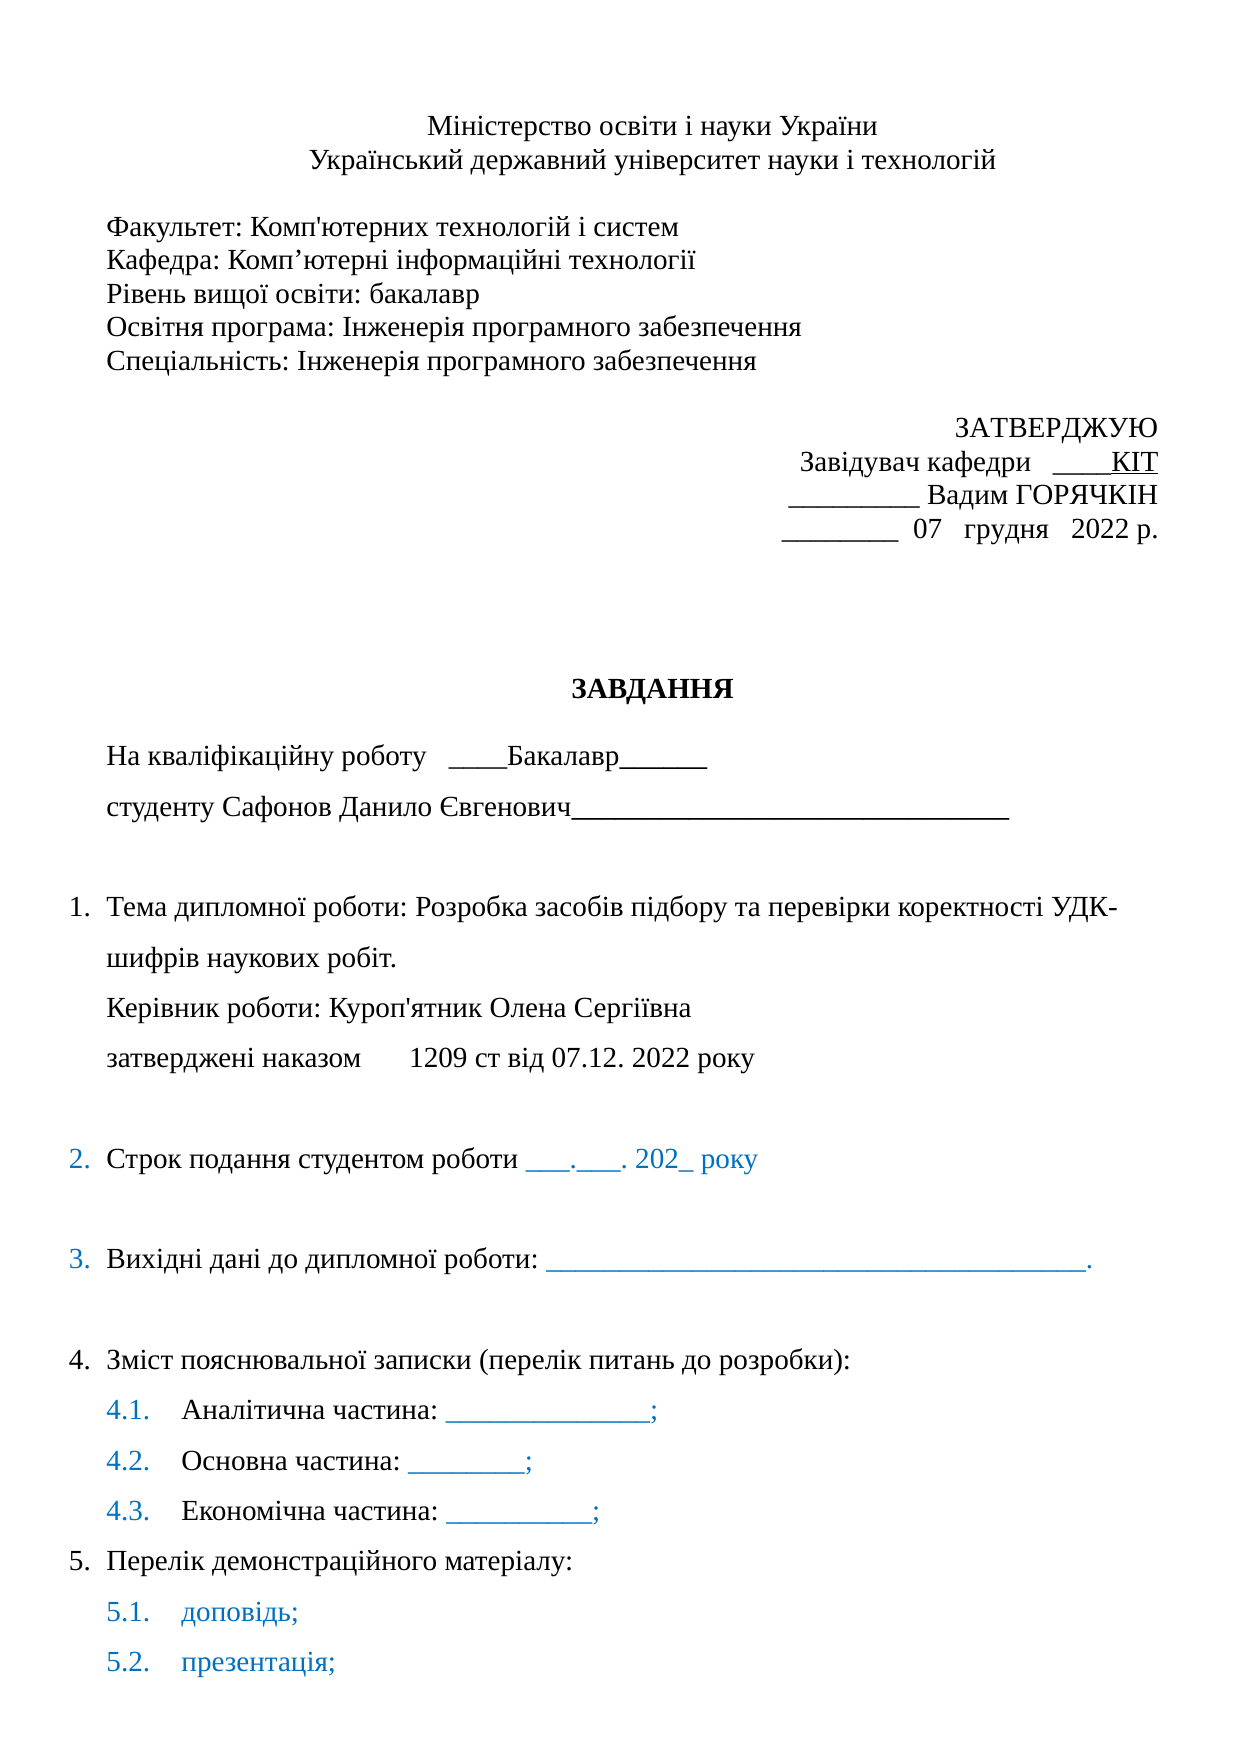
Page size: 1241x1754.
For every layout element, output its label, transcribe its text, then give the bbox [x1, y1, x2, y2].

list Тема дипломної роботи: Розробка засобів підбору та перевірки коректності УДК-шифрів наукових робіт. [69, 889, 1198, 973]
list Економічна частина: __________; [106, 1493, 1198, 1527]
text Спеціальність: Інженерія програмного забезпечення [106, 343, 1198, 377]
list доповідь; [106, 1594, 1198, 1627]
list Перелік демонстраційного матеріалу: [69, 1543, 1198, 1577]
list Зміст пояснювальної записки (перелік питань до розробки): [69, 1342, 1198, 1376]
text Міністерство освіти і науки України [106, 108, 1198, 142]
table_header ЗАТВЕРДЖУЮ Завідувач кафедри ____КІТ _________ Вадим ГОРЯЧКІН ________ 07 грудня 2022 р. [652, 410, 1169, 571]
text Керівник роботи: Куроп'ятник Олена Сергіївна [106, 990, 1198, 1023]
text Факультет: Комп'ютерних технологій і систем [106, 209, 1198, 242]
table_header [106, 410, 652, 571]
text студенту Сафонов Данило Євгенович______________________________ [106, 789, 1198, 822]
list Строк подання студентом роботи ___.___. 202_ року [69, 1141, 1198, 1174]
text Рівень вищої освіти: бакалавр [106, 276, 1198, 309]
list презентація; [106, 1644, 1198, 1678]
list Основна частина: ________; [106, 1443, 1198, 1476]
list Аналітична частина: ______________; [106, 1392, 1198, 1426]
text Кафедра: Комп’ютерні інформаційні технології [106, 242, 1198, 276]
text затверджені наказом 1209 ст від 07.12. 2022 року [106, 1040, 1198, 1074]
text Освітня програма: Інженерія програмного забезпечення [106, 309, 1198, 343]
text Український державний університет науки і технологій [106, 142, 1198, 175]
text ЗАВДАННЯ [106, 671, 1198, 705]
text На кваліфікаційну роботу ____Бакалавр______ [106, 738, 1198, 772]
list Вихідні дані до дипломної роботи: _____________________________________. [69, 1242, 1198, 1275]
